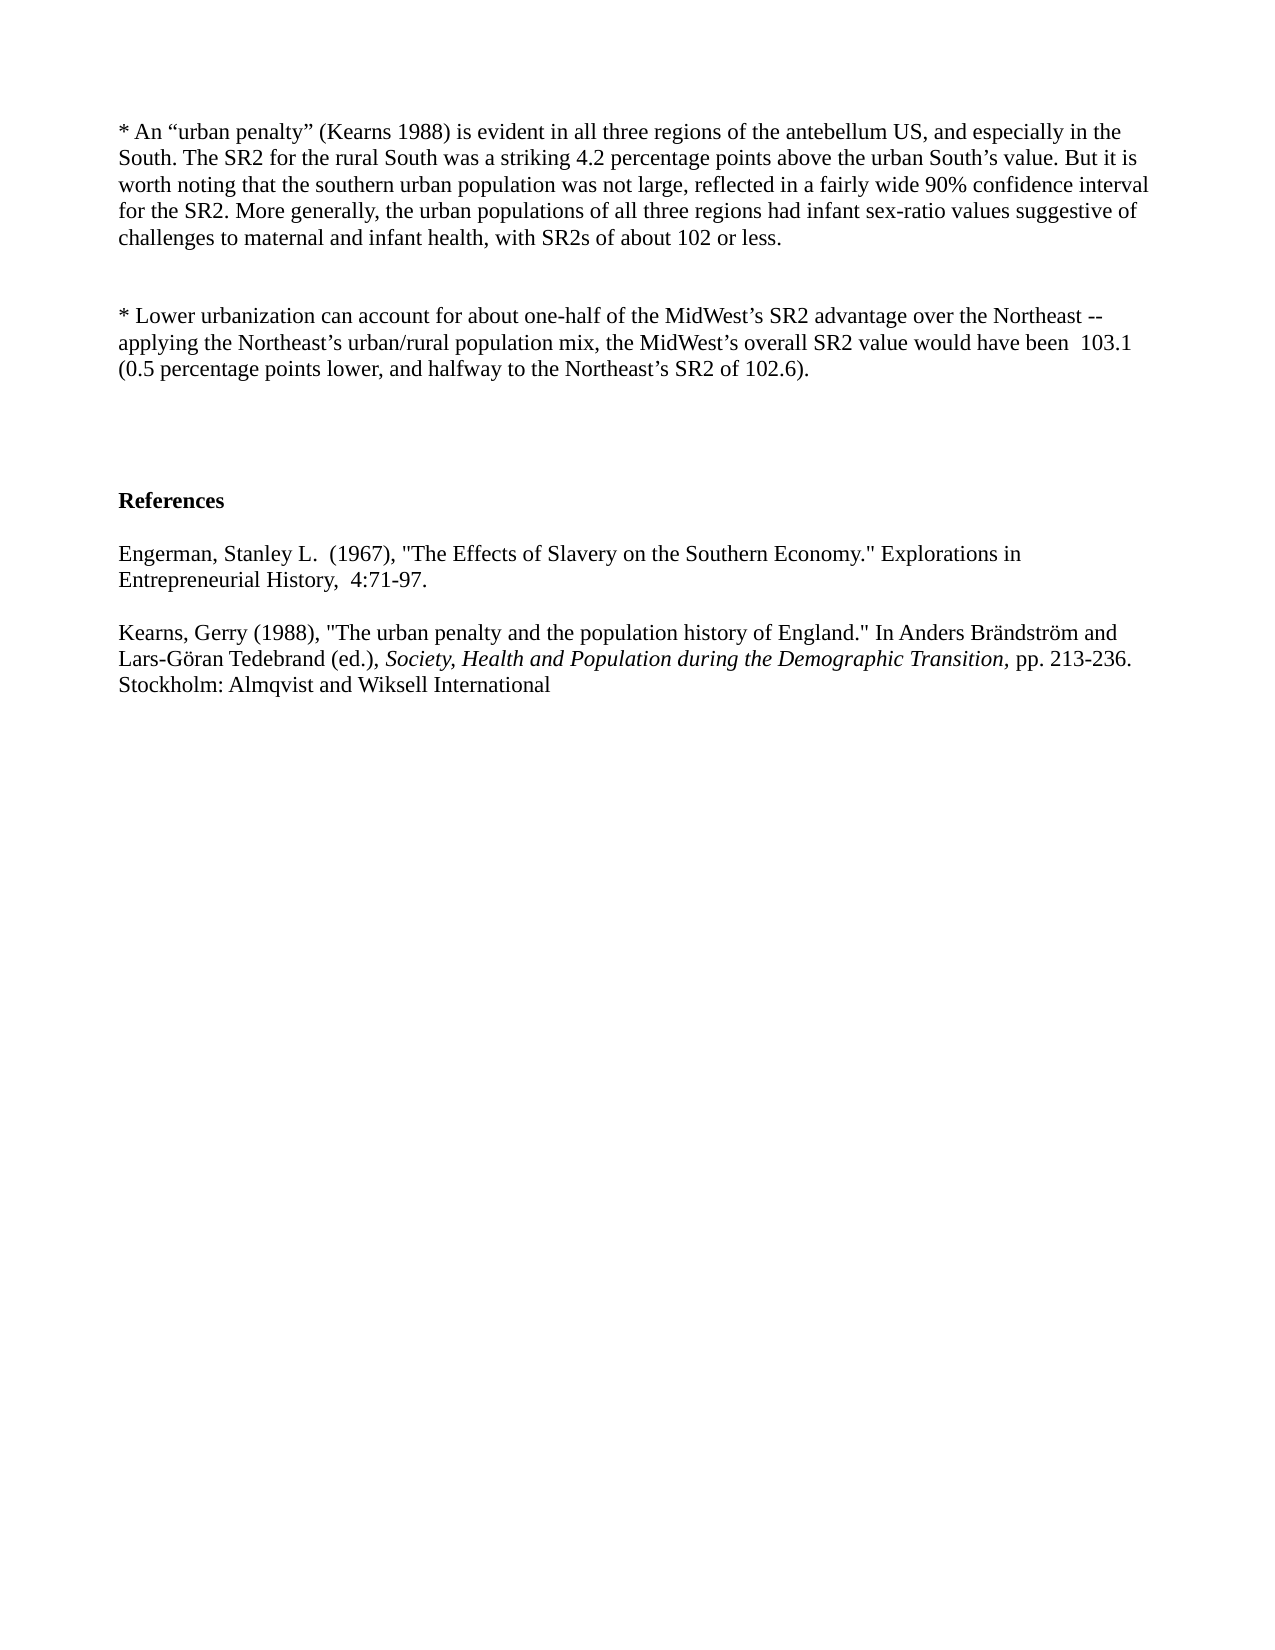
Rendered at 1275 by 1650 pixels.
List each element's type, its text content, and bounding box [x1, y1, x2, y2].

text Kearns, Gerry (1988), "The urban penalty and the population history of England." In Anders Brändström and Lars-Göran Tedebrand (ed.), Society, Health and Population during the Demographic Transition, pp. 213-236. Stockholm: Almqvist and Wiksell International [118, 619, 1157, 698]
text Engerman, Stanley L. (1967), "The Effects of Slavery on the Southern Economy." Explorations in Entrepreneurial History, 4:71-97. [118, 540, 1157, 592]
text * An “urban penalty” (Kearns 1988) is evident in all three regions of the antebellum US, and especially in the South. The SR2 for the rural South was a striking 4.2 percentage points above the urban South’s value. But it is worth noting that the southern urban population was not large, reflected in a fairly wide 90% confidence interval for the SR2. More generally, the urban populations of all three regions had infant sex-ratio values suggestive of challenges to maternal and infant health, with SR2s of about 102 or less. [118, 118, 1157, 250]
text References [118, 487, 1157, 513]
text * Lower urbanization can account for about one-half of the MidWest’s SR2 advantage over the Northeast -- applying the Northeast’s urban/rural population mix, the MidWest’s overall SR2 value would have been 103.1 (0.5 percentage points lower, and halfway to the Northeast’s SR2 of 102.6). [118, 303, 1157, 382]
